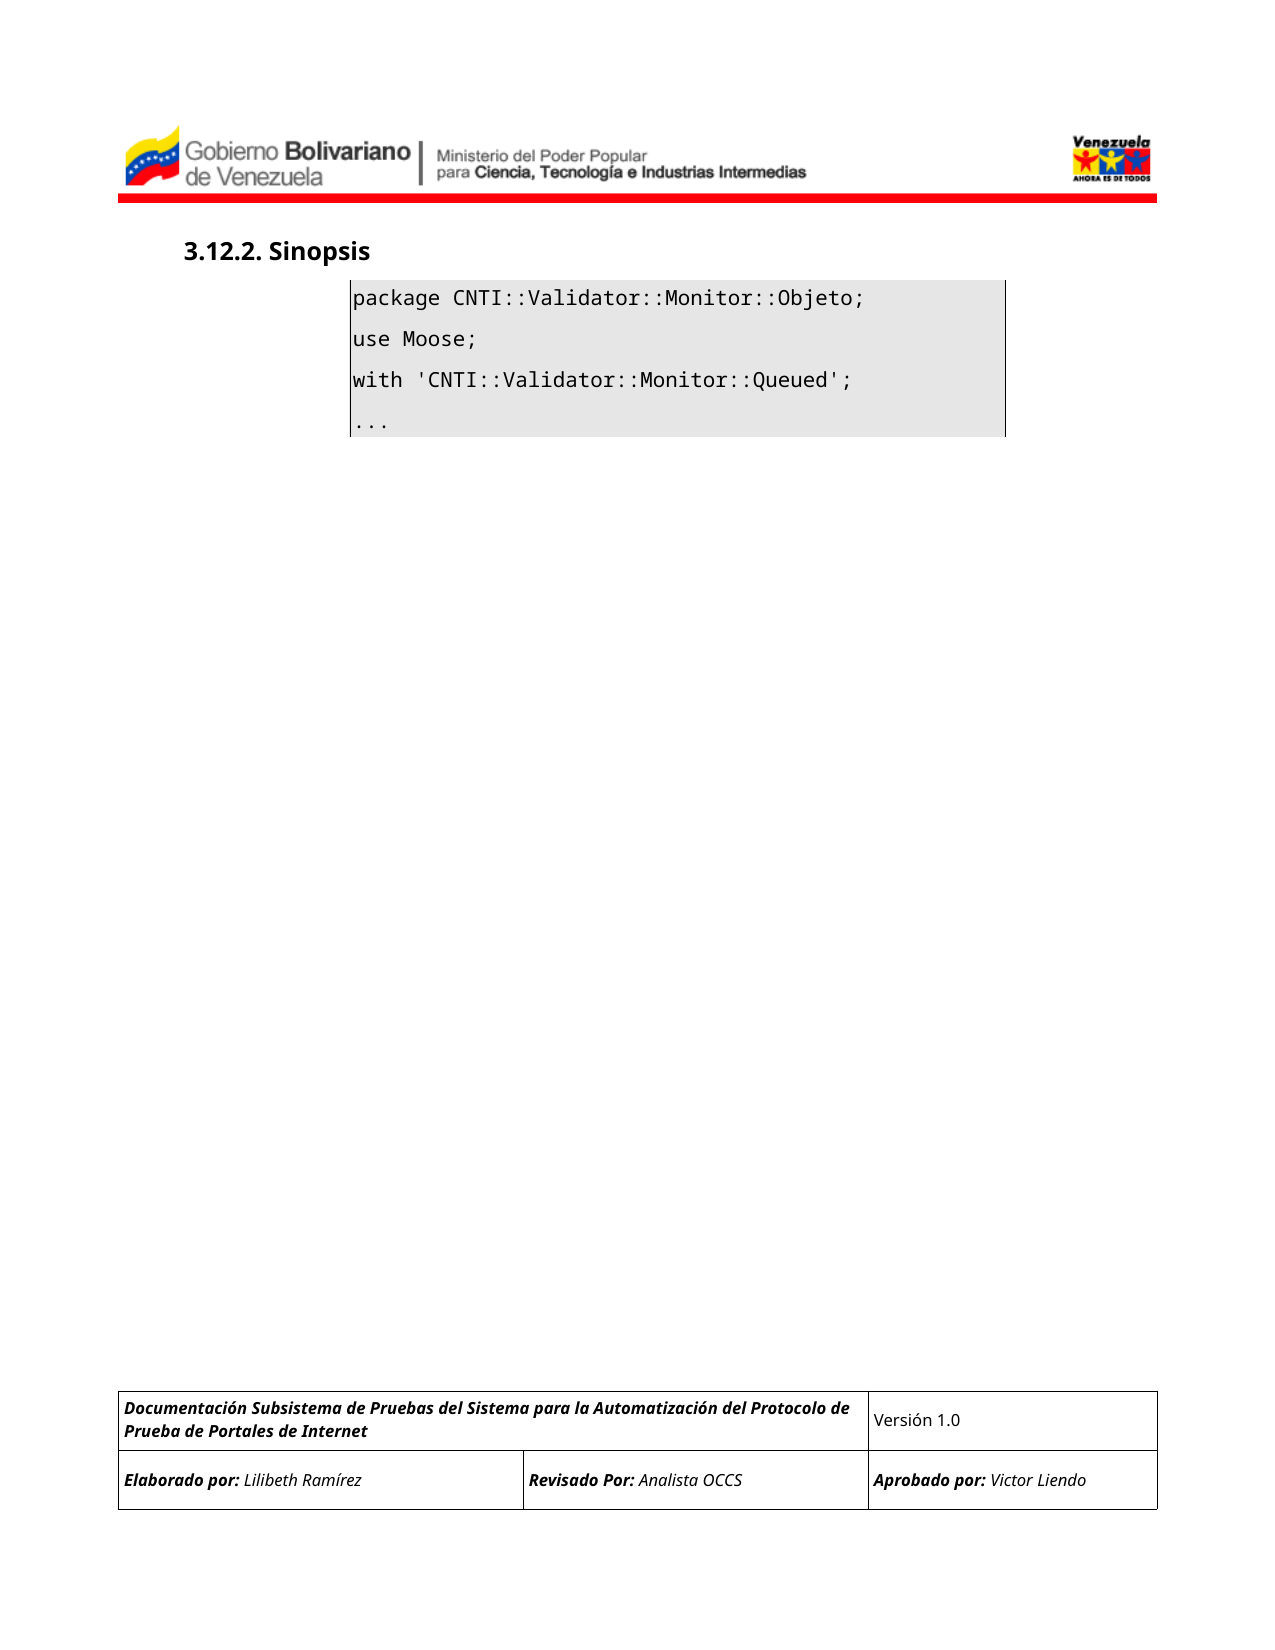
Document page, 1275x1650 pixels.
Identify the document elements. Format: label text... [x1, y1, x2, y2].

text ... [351, 403, 1005, 437]
text use Moose; [351, 321, 1005, 353]
picture [118, 117, 1157, 203]
subtitle Sinopsis [177, 234, 1157, 268]
text with 'CNTI::Validator::Monitor::Queued'; [351, 362, 1005, 394]
text package CNTI::Validator::Monitor::Objeto; [351, 280, 1005, 312]
